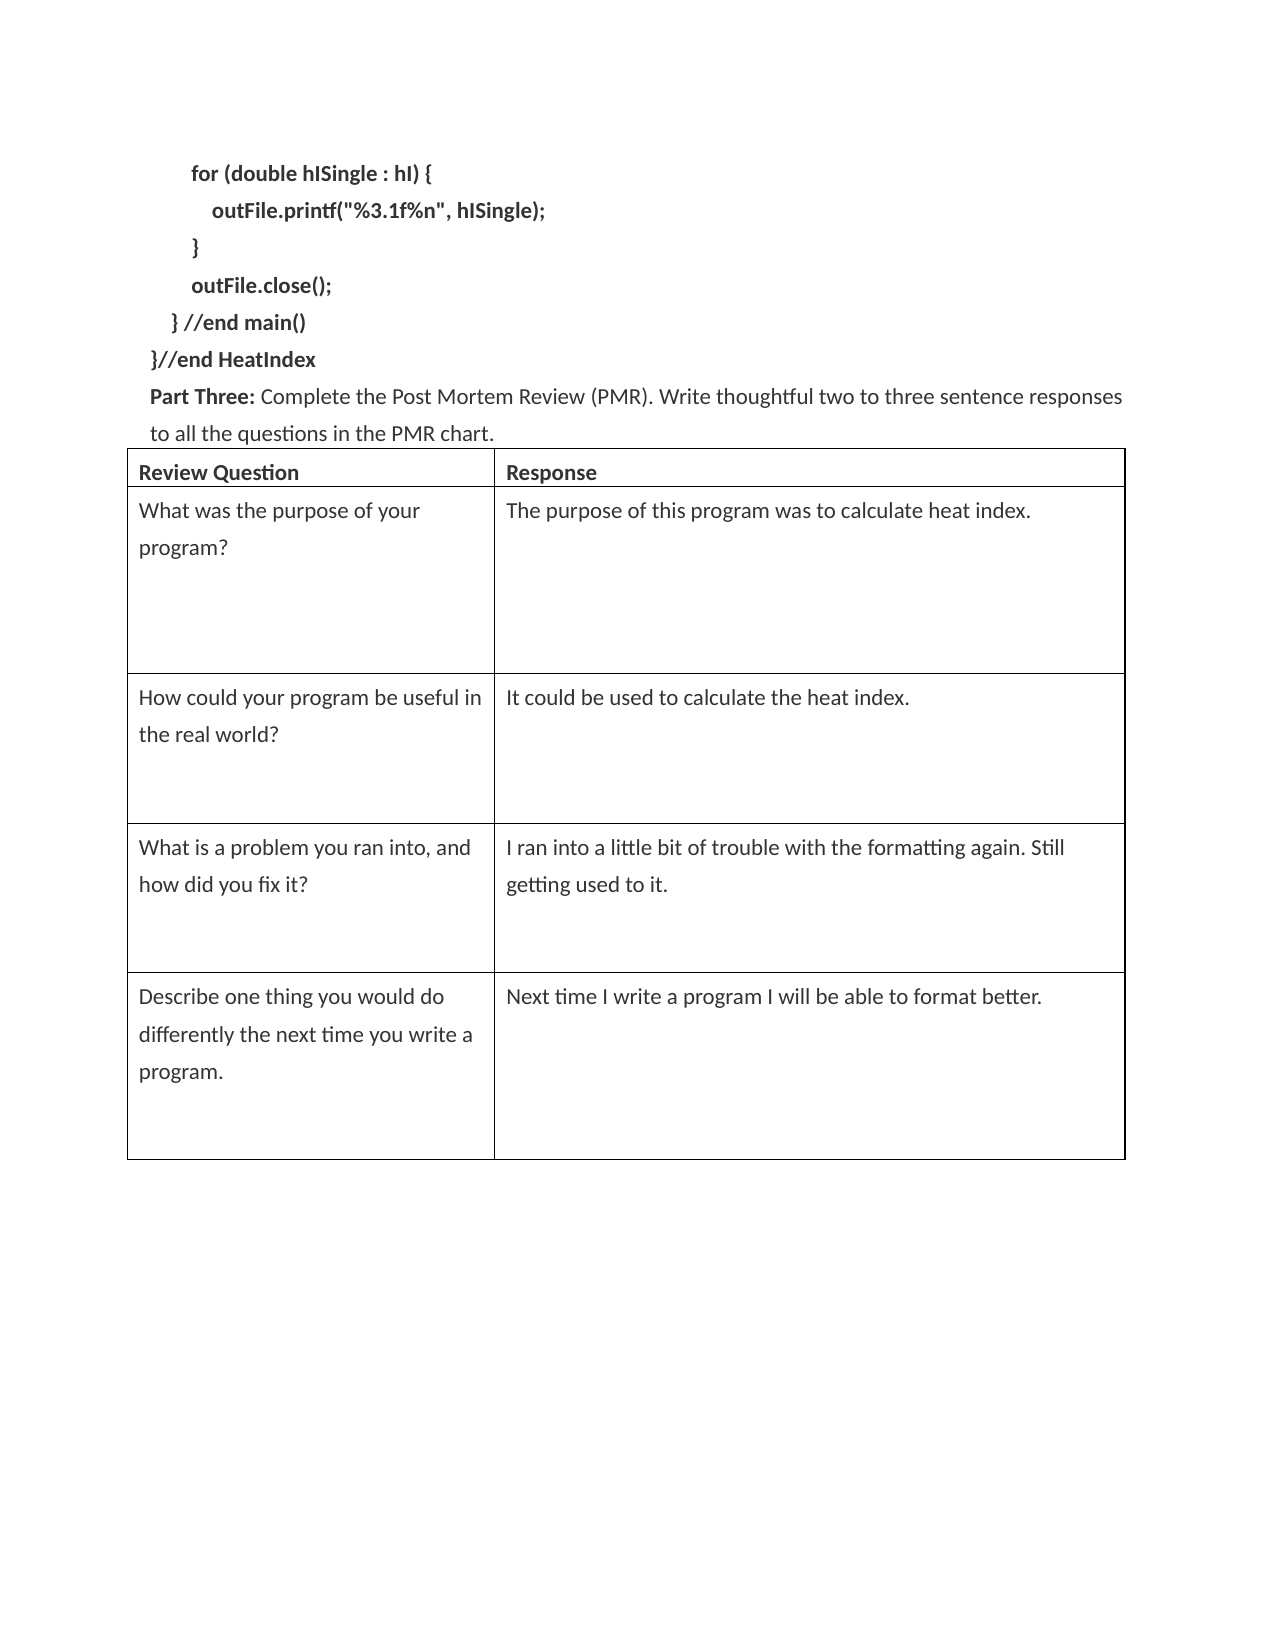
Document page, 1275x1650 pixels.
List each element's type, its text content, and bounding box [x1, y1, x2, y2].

table_cell I ran into a little bit of trouble with the formatting again. Still getting used to it. [495, 824, 1124, 972]
text } [150, 224, 1125, 262]
text } //end main() [150, 299, 1125, 336]
text for (double hISingle : hI) { [150, 150, 1125, 187]
text Part Three: Complete the Post Mortem Review (PMR). Write thoughtful two to three sentence responses to all the questions in the PMR chart. [150, 373, 1125, 447]
table_header Response [495, 449, 1124, 486]
table_cell Describe one thing you would do differently the next time you write a program. [128, 973, 494, 1159]
text }//end HeatIndex [150, 336, 1125, 373]
table_cell The purpose of this program was to calculate heat index. [495, 487, 1124, 673]
text outFile.close(); [150, 262, 1125, 299]
table_cell It could be used to calculate the heat index. [495, 674, 1124, 822]
table_header Review Question [128, 449, 494, 486]
text outFile.printf("%3.1f%n", hISingle); [150, 187, 1125, 224]
table_cell How could your program be useful in the real world? [128, 674, 494, 822]
table_cell What is a problem you ran into, and how did you fix it? [128, 824, 494, 972]
table_cell What was the purpose of your program? [128, 487, 494, 673]
table_cell Next time I write a program I will be able to format better. [495, 973, 1124, 1159]
